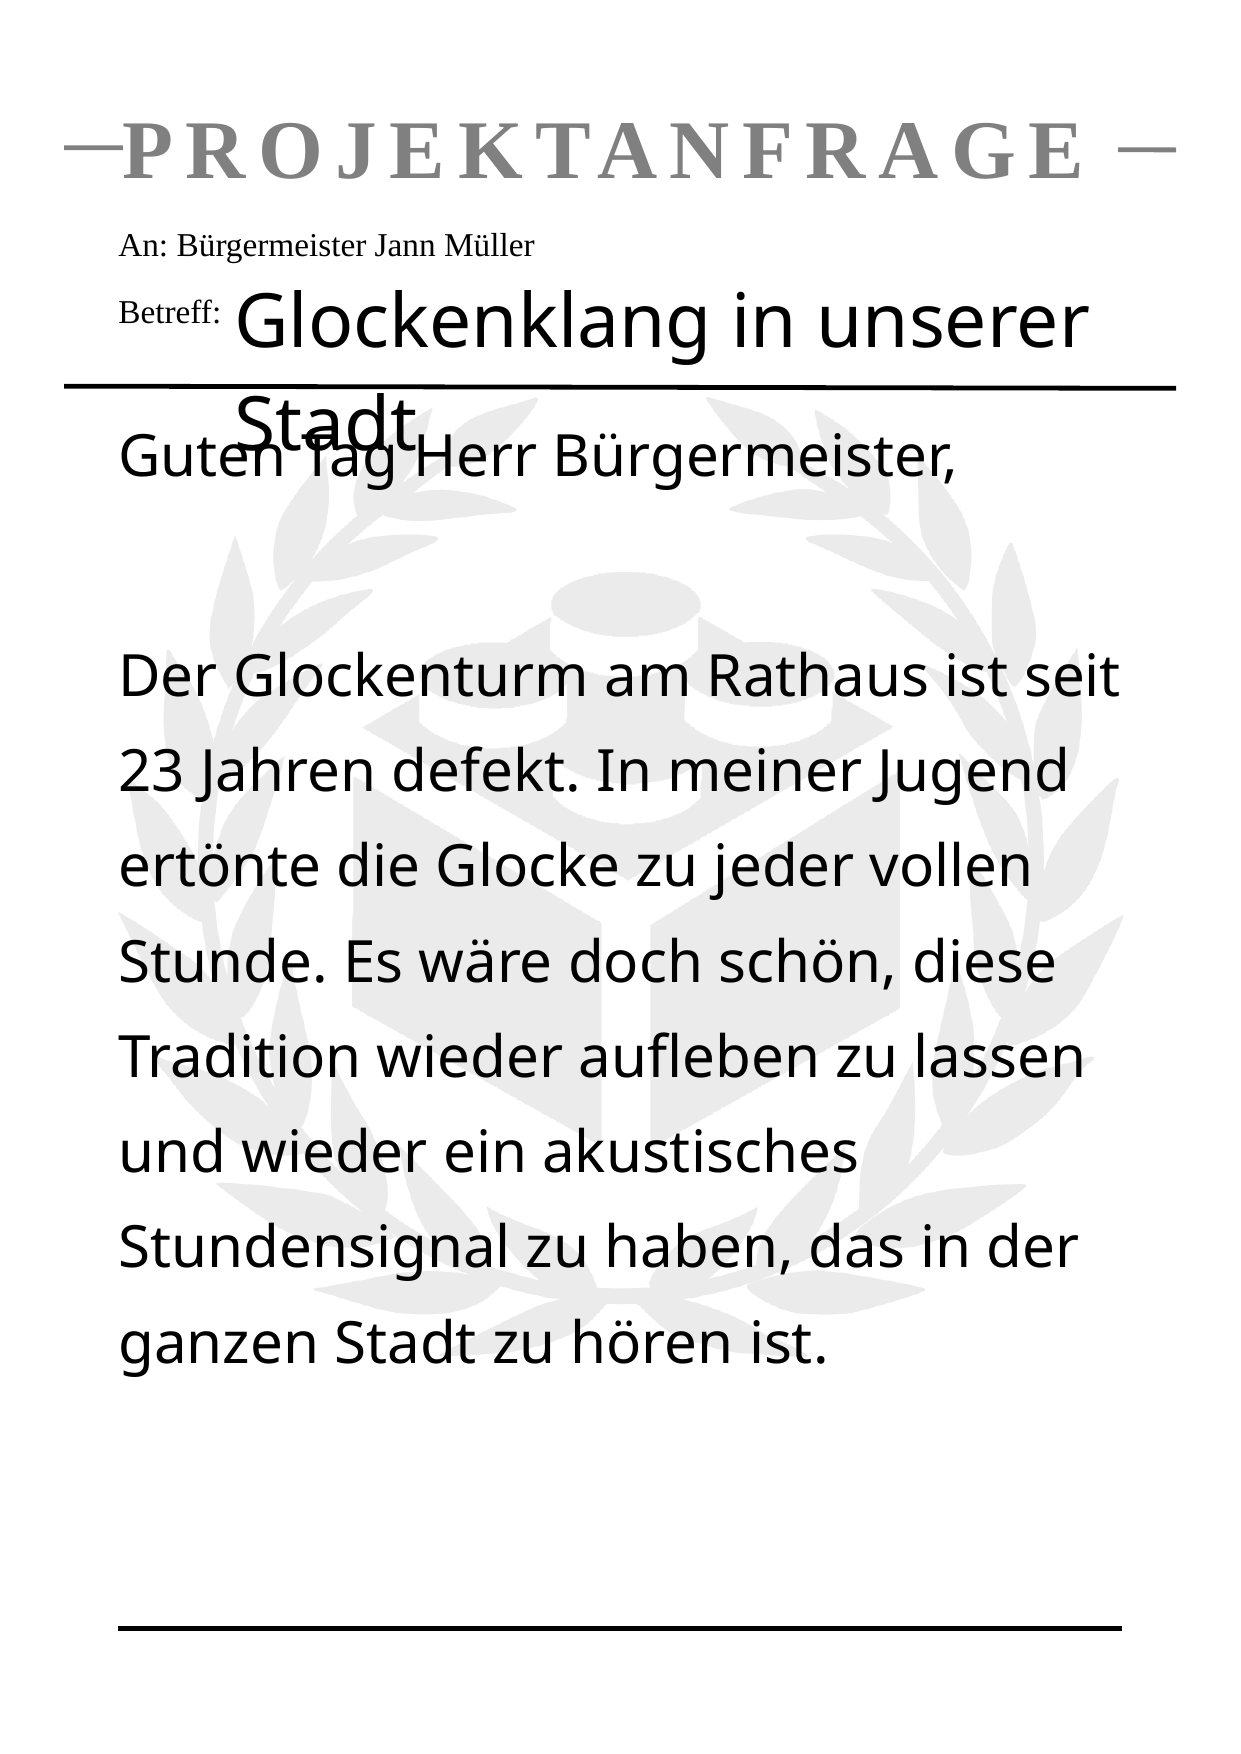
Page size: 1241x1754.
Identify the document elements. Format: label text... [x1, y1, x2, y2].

text Betreff: [402, 293, 524, 331]
text Betreff: [955, 311, 976, 323]
text Betreff: [531, 293, 564, 331]
text Betreff: [632, 312, 653, 331]
text Betreff: [440, 311, 461, 323]
text Betreff: [676, 312, 698, 331]
text Betreff: [319, 312, 342, 331]
text Betreff: [118, 293, 258, 331]
text Betreff: [484, 312, 505, 331]
text Betreff: [875, 312, 896, 331]
text Betreff: [246, 293, 294, 331]
text Betreff: [301, 293, 395, 331]
text Betreff: [763, 312, 784, 331]
text Betreff: [1027, 311, 1048, 323]
text Der Glockenturm am Rathaus ist seit 23 Jahren defekt. In meiner Jugend ertönte die Glocke zu jeder vollen Stunde. Es wäre doch schön, diese Tradition wieder aufleben zu lassen und wieder ein akustisches Stundensignal zu haben, das in der ganzen Stadt zu hören ist. [118, 1357, 1122, 1380]
text Betreff: [571, 293, 1122, 331]
